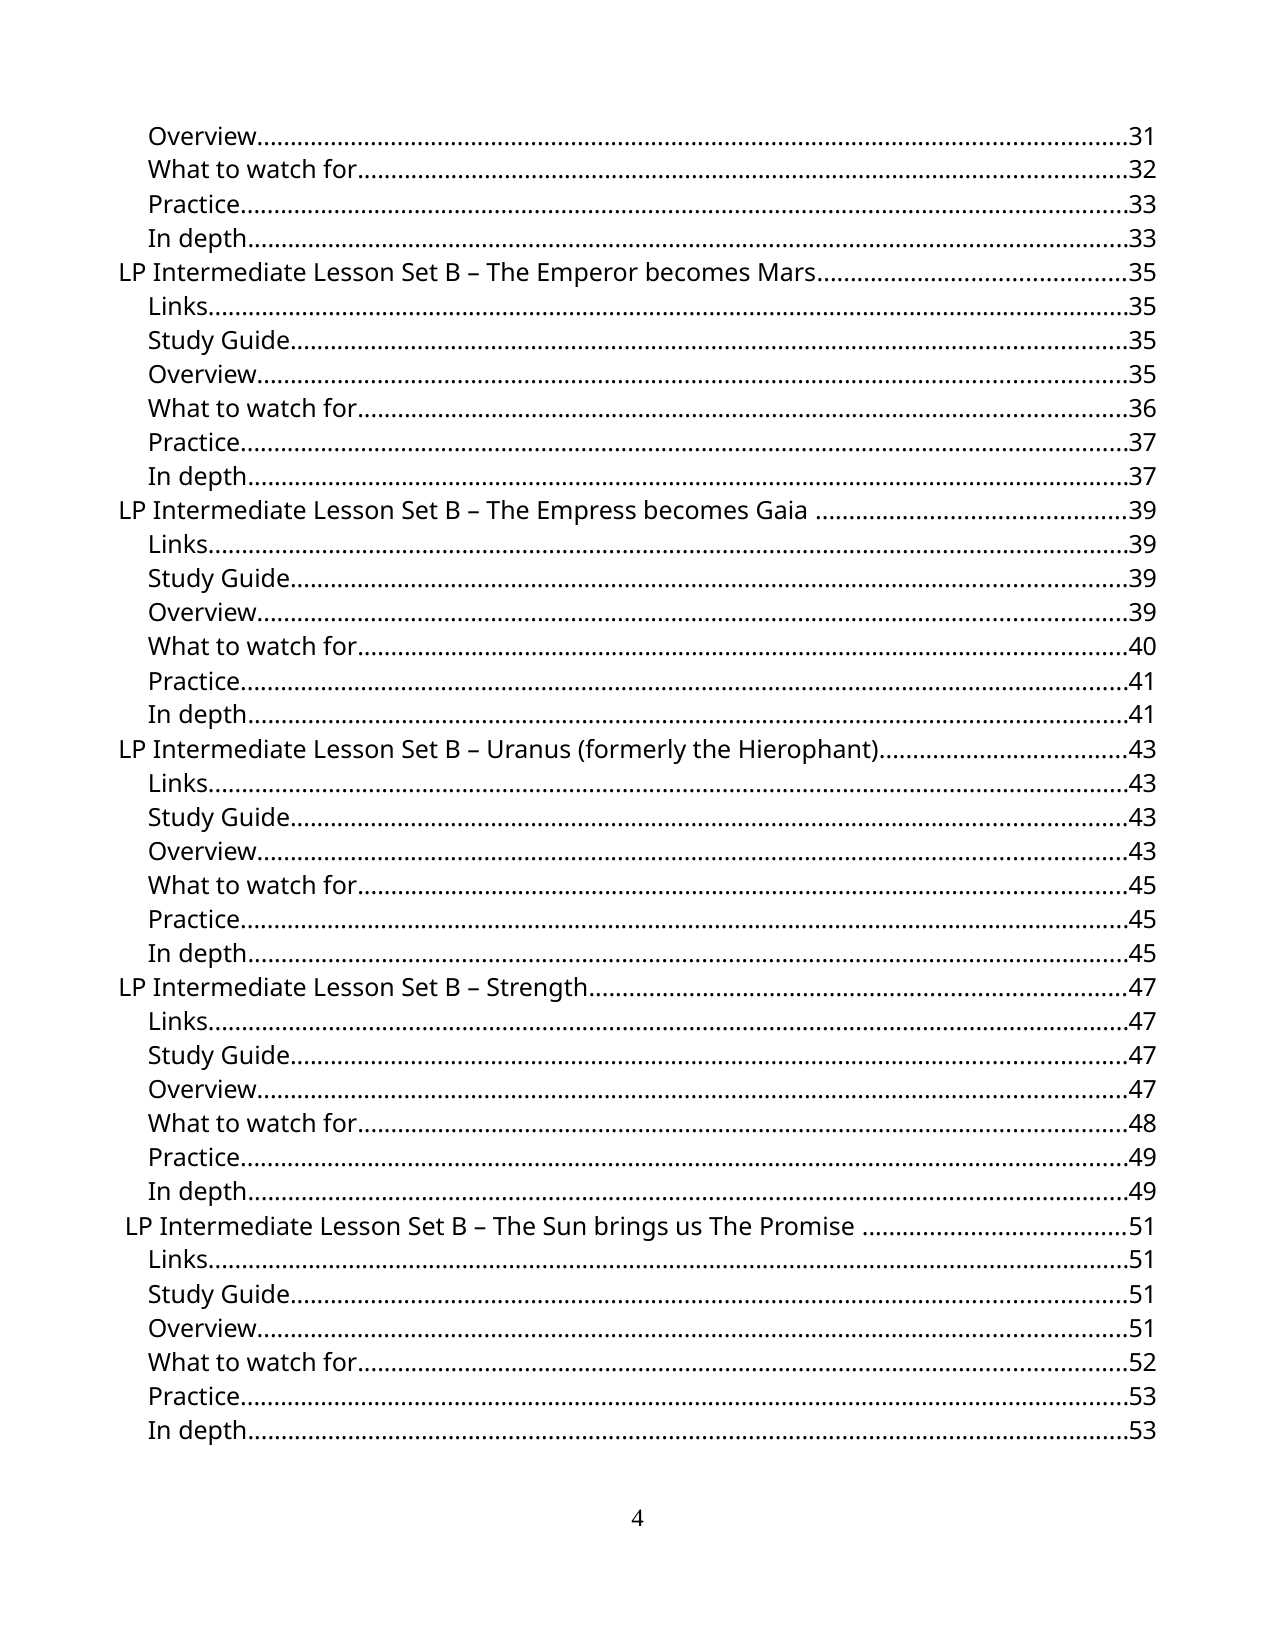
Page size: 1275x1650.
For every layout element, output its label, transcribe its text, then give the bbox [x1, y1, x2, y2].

text LP Intermediate Lesson Set B – Strength 47 [118, 970, 1157, 1004]
text Study Guide 43 [148, 799, 1157, 833]
text Practice 33 [148, 186, 1157, 220]
text Practice 37 [148, 425, 1157, 459]
text Study Guide 47 [148, 1038, 1157, 1072]
text What to watch for 36 [148, 391, 1157, 425]
text In depth 53 [148, 1412, 1157, 1447]
text Overview 43 [148, 833, 1157, 867]
text Practice 45 [148, 902, 1157, 936]
text Study Guide 35 [148, 322, 1157, 357]
text Overview 47 [148, 1072, 1157, 1106]
text Overview 51 [148, 1310, 1157, 1344]
text Practice 53 [148, 1378, 1157, 1412]
text In depth 41 [148, 697, 1157, 731]
text What to watch for 48 [148, 1106, 1157, 1140]
text Links 47 [148, 1004, 1157, 1038]
text LP Intermediate Lesson Set B – The Sun brings us The Promise 51 [118, 1208, 1157, 1242]
text Practice 41 [148, 663, 1157, 697]
text Study Guide 51 [148, 1276, 1157, 1310]
text Links 43 [148, 765, 1157, 799]
text Links 51 [148, 1242, 1157, 1276]
text In depth 49 [148, 1174, 1157, 1208]
text In depth 33 [148, 220, 1157, 254]
text Links 35 [148, 288, 1157, 322]
text Study Guide 39 [148, 561, 1157, 595]
text Overview 39 [148, 595, 1157, 629]
text Overview 31 [148, 118, 1157, 152]
text What to watch for 32 [148, 152, 1157, 186]
text Practice 49 [148, 1140, 1157, 1174]
text LP Intermediate Lesson Set B – The Emperor becomes Mars 35 [118, 254, 1157, 288]
text Overview 35 [148, 357, 1157, 391]
text In depth 45 [148, 936, 1157, 970]
text What to watch for 45 [148, 867, 1157, 902]
text LP Intermediate Lesson Set B – The Empress becomes Gaia 39 [118, 493, 1157, 527]
text Links 39 [148, 527, 1157, 561]
text In depth 37 [148, 459, 1157, 493]
text LP Intermediate Lesson Set B – Uranus (formerly the Hierophant) 43 [118, 731, 1157, 765]
text What to watch for 52 [148, 1344, 1157, 1378]
text What to watch for 40 [148, 629, 1157, 663]
